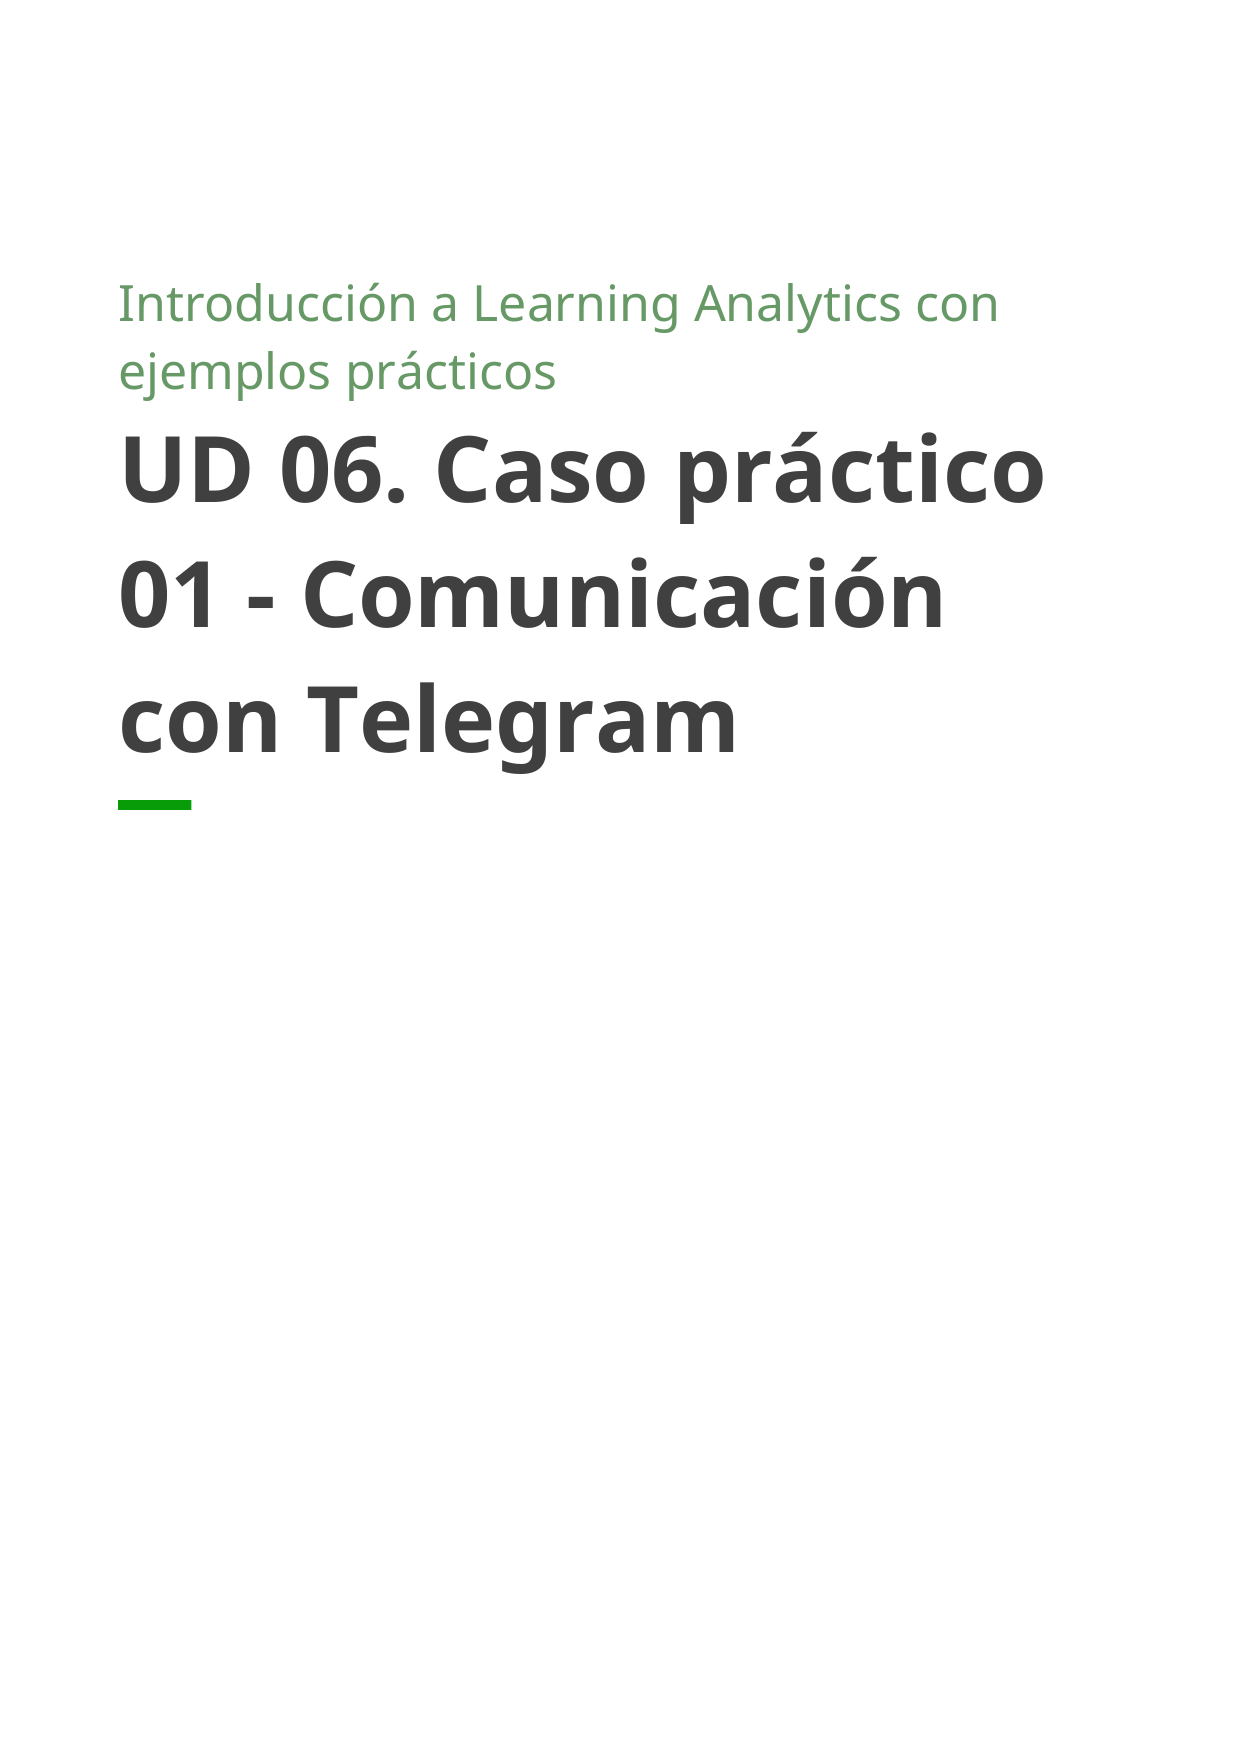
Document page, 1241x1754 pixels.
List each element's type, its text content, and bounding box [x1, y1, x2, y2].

picture [118, 800, 192, 810]
title Introducción a Learning Analytics con ejemplos prácticos UD 06. Caso práctico 01 - Comunicación con Telegram [118, 268, 1122, 779]
